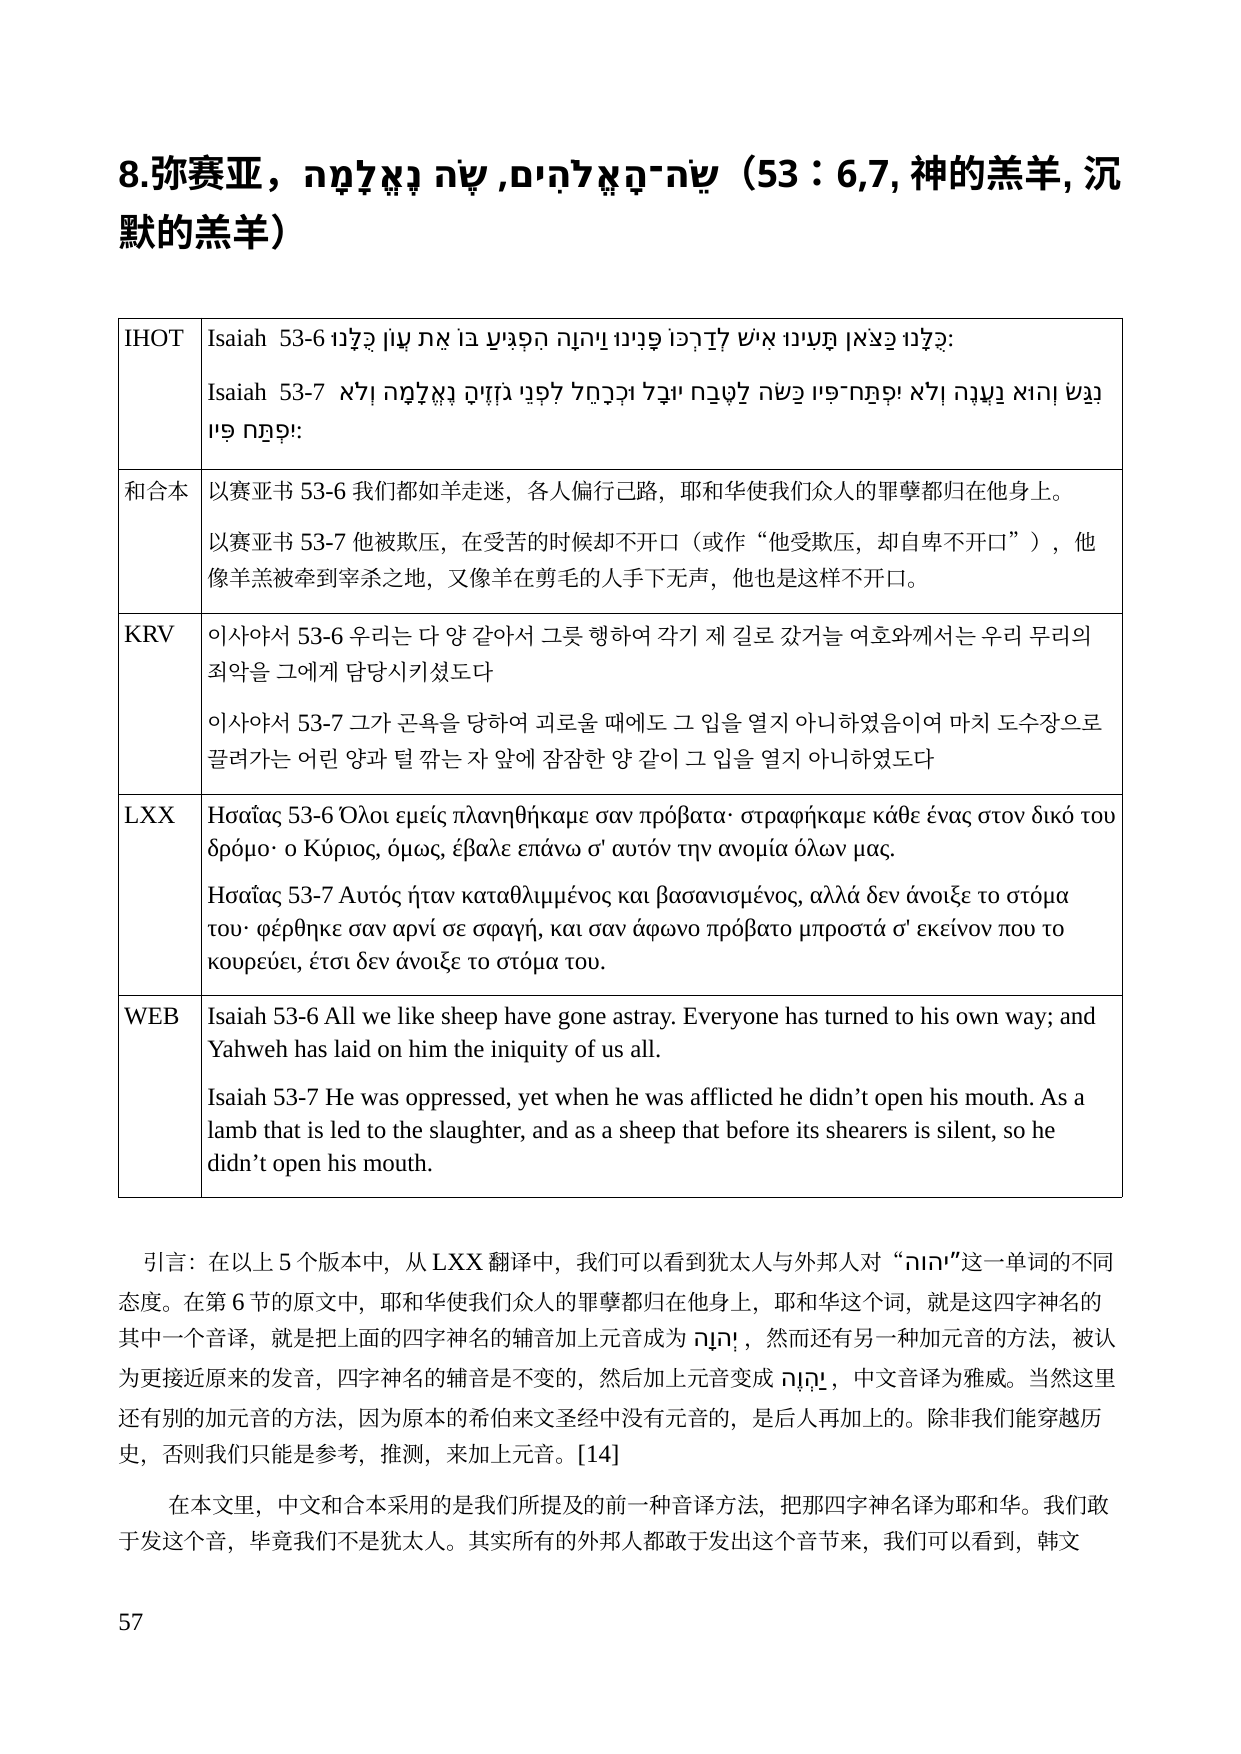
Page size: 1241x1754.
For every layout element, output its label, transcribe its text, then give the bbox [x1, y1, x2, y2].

subtitle 8.弥赛亚，שֵֹה־הָאֱלֹהִים, שֶֹה נֶאֱלָמָה（53：6,7, 神的羔羊, 沉默的羔羊） [118, 143, 1122, 257]
table_cell Isaiah 53-6 All we like sheep have gone astray. Everyone has turned to his own way; and Yahweh has laid on him the iniquity of us all. Isaiah 53-7 He was oppressed, yet when he was afflicted he didn’t open his mouth. As a lamb that is led to the slaughter, and as a sheep that before its shearers is silent, so he didn’t open his mouth. [202, 996, 1122, 1197]
table_cell 以赛亚书 53-6 我们都如羊走迷，各人偏行己路，耶和华使我们众人的罪孽都归在他身上。 以赛亚书 53-7 他被欺压，在受苦的时候却不开口（或作“他受欺压，却自卑不开口”），他像羊羔被牵到宰杀之地，又像羊在剪毛的人手下无声，他也是这样不开口。 [202, 470, 1122, 613]
table_cell KRV [119, 614, 201, 794]
table_cell WEB [119, 996, 201, 1197]
text 引言：在以上5个版本中，从LXX翻译中，我们可以看到犹太人与外邦人对“יהוה”这一单词的不同态度。在第6节的原文中，耶和华使我们众人的罪孽都归在他身上，耶和华这个词，就是这四字神名的其中一个音译，就是把上面的四字神名的辅音加上元音成为 יְהוָה ，然而还有另一种加元音的方法，被认为更接近原来的发音，四字神名的辅音是不变的，然后加上元音变成 יַהְוֶה ，中文音译为雅威。当然这里还有别的加元音的方法，因为原本的希伯来文圣经中没有元音的，是后人再加上的。除非我们能穿越历史，否则我们只能是参考，推测，来加上元音。[14] [118, 1245, 1122, 1469]
table_cell LXX [119, 795, 201, 995]
table_header Isaiah 53-6 כֻּלָּנוּ כַּצֹּאן תָּעִינוּ אִישׁ לְדַרְכּוֹ פָּנִינוּ וַיהוָה הִפְגִּיעַ בּוֹ אֵת עֲוֹן כֻּלָּנוּ: Isaiah 53-7 נִגַּשׂ וְהוּא נַעֲנֶה וְלֹא יִפְתַּח־פִּיו כַּשּׂה לַטֶּבַח יוּבָל וּכְרָחֵל לִפְנֵי גֹזְזֶיהָ נֶאֱלָמָה וְלֹא יִפְתַּח פִּיו: [202, 319, 1122, 469]
table_cell 和合本 [119, 470, 201, 613]
text 在本文里，中文和合本采用的是我们所提及的前一种音译方法，把那四字神名译为耶和华。我们敢于发这个音，毕竟我们不是犹太人。其实所有的外邦人都敢于发出这个音节来，我们可以看到，韩文 [118, 1488, 1122, 1556]
table_header IHOT [119, 319, 201, 469]
table_cell 이사야서 53-6 우리는 다 양 같아서 그릇 행하여 각기 제 길로 갔거늘 여호와께서는 우리 무리의 죄악을 그에게 담당시키셨도다 이사야서 53-7 그가 곤욕을 당하여 괴로울 때에도 그 입을 열지 아니하였음이여 마치 도수장으로 끌려가는 어린 양과 털 깎는 자 앞에 잠잠한 양 같이 그 입을 열지 아니하였도다 [202, 614, 1122, 794]
table_cell Ησαΐας 53-6 Όλοι εμείς πλανηθήκαμε σαν πρόβατα· στραφήκαμε κάθε ένας στον δικό του δρόμο· ο Κύριος, όμως, έβαλε επάνω σ' αυτόν την ανομία όλων μας. Ησαΐας 53-7 Αυτός ήταν καταθλιμμένος και βασανισμένος, αλλά δεν άνοιξε το στόμα του· φέρθηκε σαν αρνί σε σφαγή, και σαν άφωνο πρόβατο μπροστά σ' εκείνον που το κουρεύει, έτσι δεν άνοιξε το στόμα του. [202, 795, 1122, 995]
